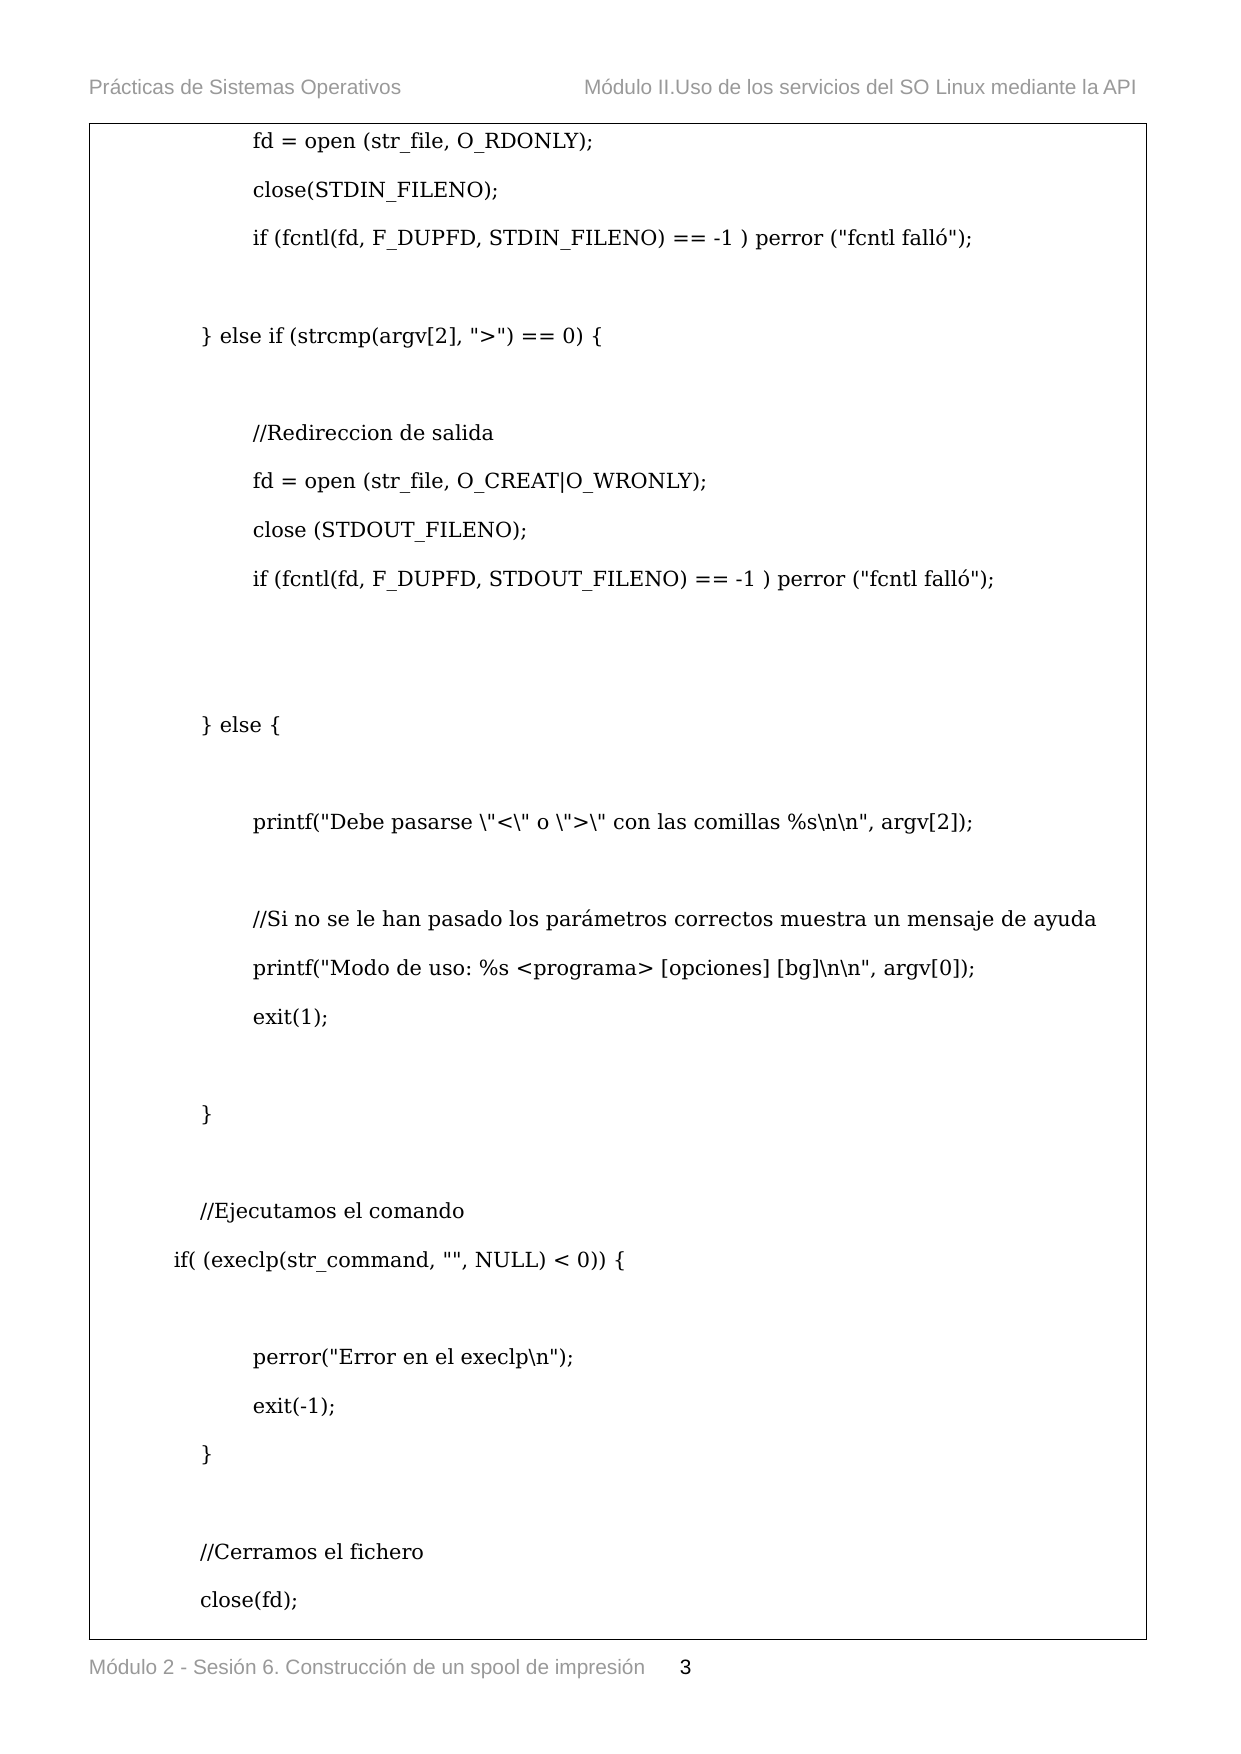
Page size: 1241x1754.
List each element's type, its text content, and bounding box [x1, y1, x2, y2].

table_header fd = open (str_file, O_RDONLY); close(STDIN_FILENO); if (fcntl(fd, F_DUPFD, STDIN_FILENO) == -1 ) perror ("fcntl falló"); } else if (strcmp(argv[2], ">") == 0) { //Redireccion de salida fd = open (str_file, O_CREAT|O_WRONLY); close (STDOUT_FILENO); if (fcntl(fd, F_DUPFD, STDOUT_FILENO) == -1 ) perror ("fcntl falló"); } else { printf("Debe pasarse \"<\" o \">\" con las comillas %s\n\n", argv[2]); //Si no se le han pasado los parámetros correctos muestra un mensaje de ayuda printf("Modo de uso: %s <programa> [opciones] [bg]\n\n", argv[0]); exit(1); } //Ejecutamos el comando if( (execlp(str_command, "", NULL) < 0)) { perror("Error en el execlp\n"); exit(-1); } //Cerramos el fichero close(fd); [90, 124, 1146, 1639]
